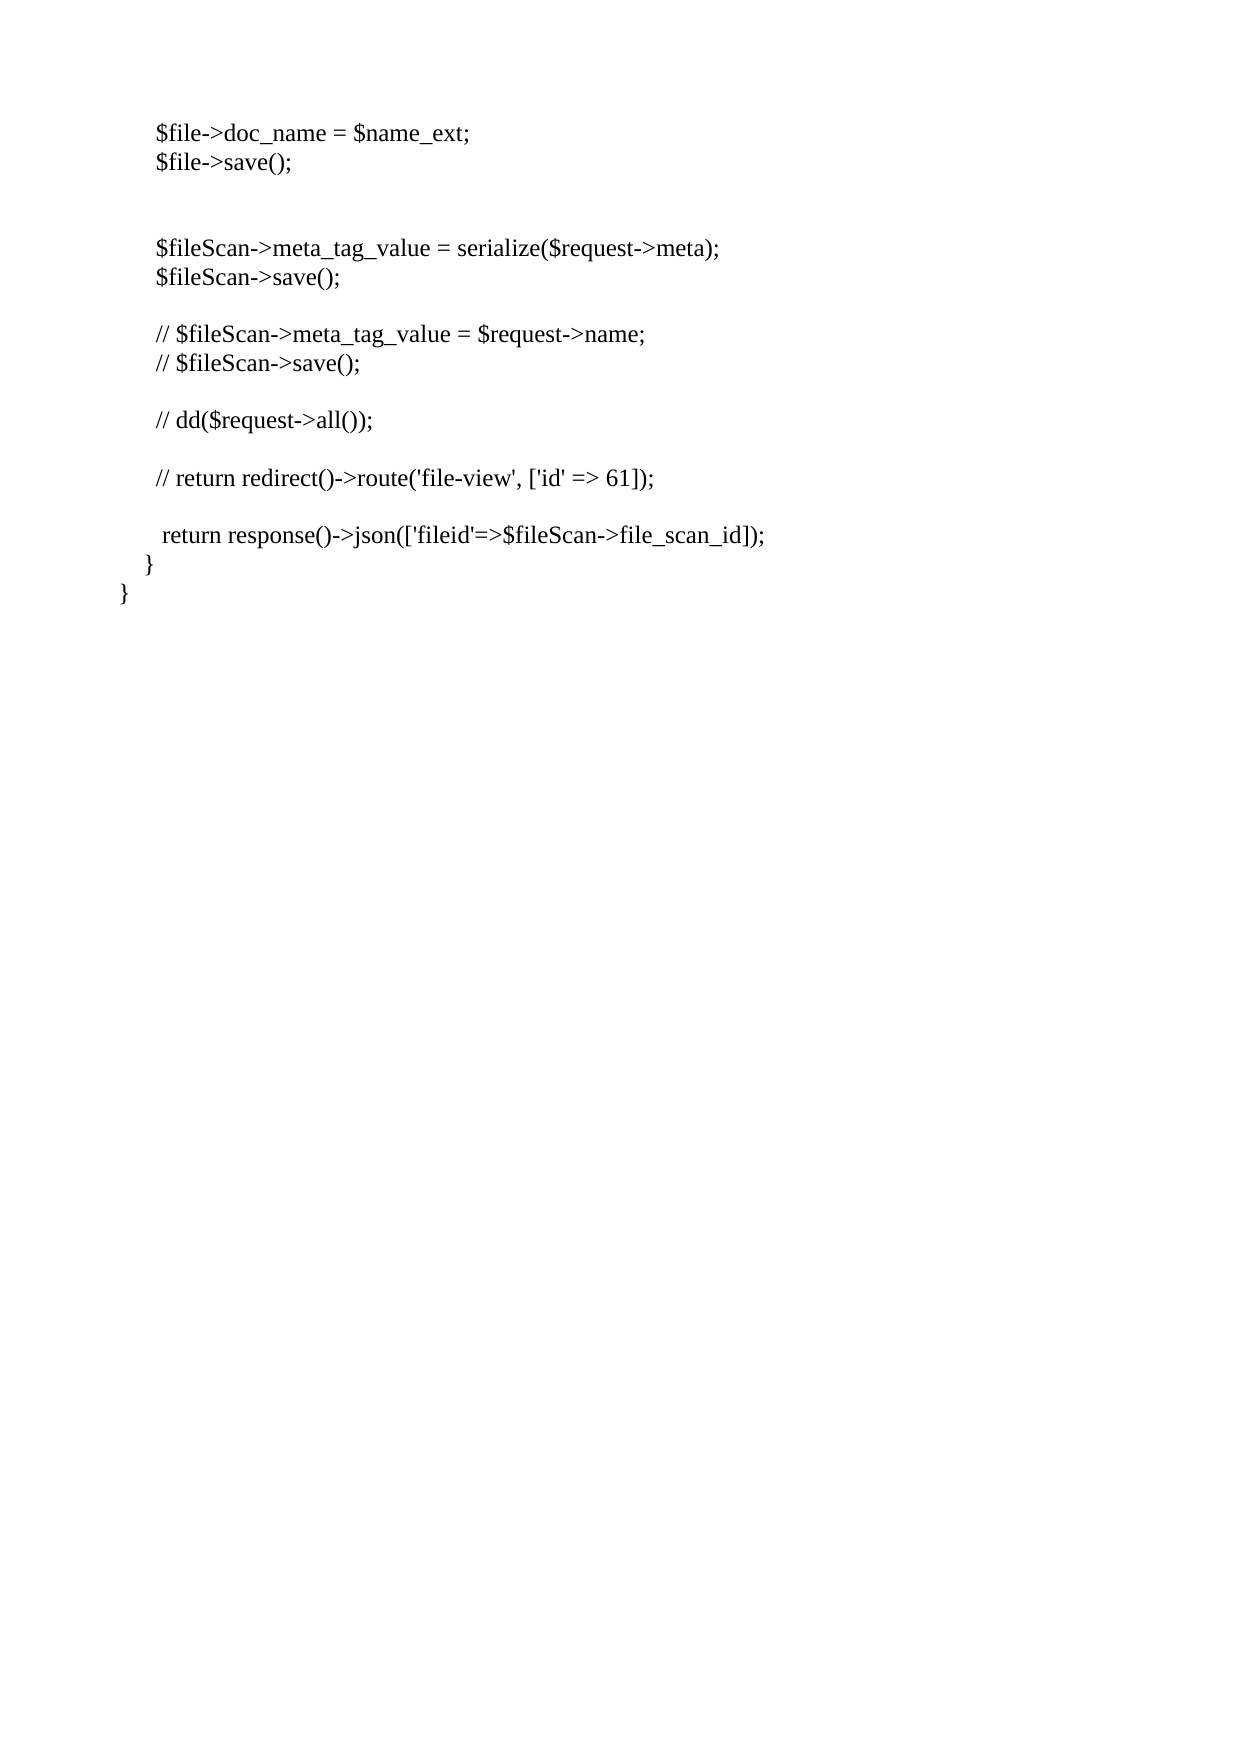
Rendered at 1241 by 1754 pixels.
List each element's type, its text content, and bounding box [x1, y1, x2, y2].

text return response()->json(['fileid'=>$fileScan->file_scan_id]); [118, 521, 1122, 549]
text // $fileScan->meta_tag_value = $request->name; [118, 319, 1122, 348]
text } [118, 578, 1122, 607]
text $file->save(); [118, 147, 1122, 176]
text $file->doc_name = $name_ext; [118, 118, 1122, 147]
text // return redirect()->route('file-view', ['id' => 61]); [118, 463, 1122, 492]
text // dd($request->all()); [118, 406, 1122, 434]
text $fileScan->save(); [118, 262, 1122, 291]
text // $fileScan->save(); [118, 348, 1122, 377]
text } [118, 549, 1122, 578]
text $fileScan->meta_tag_value = serialize($request->meta); [118, 233, 1122, 262]
